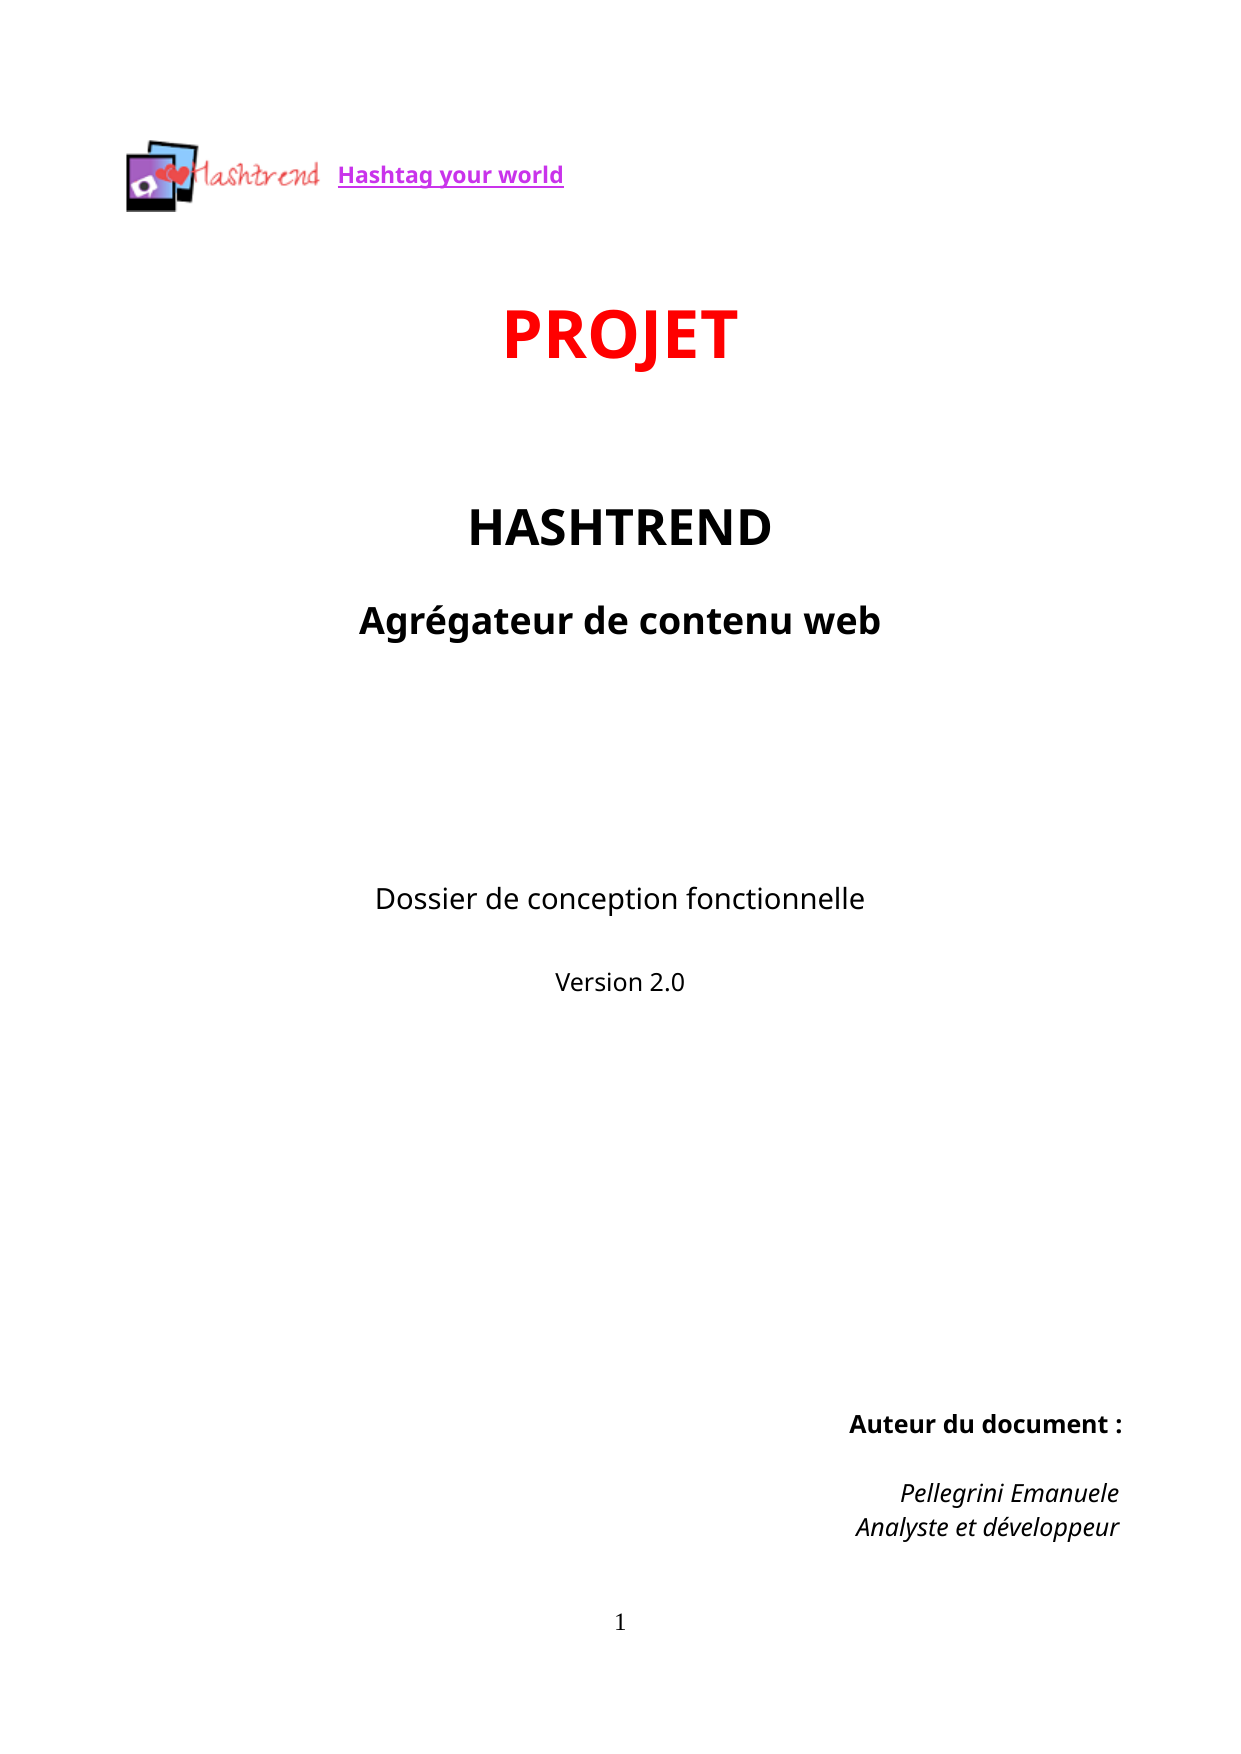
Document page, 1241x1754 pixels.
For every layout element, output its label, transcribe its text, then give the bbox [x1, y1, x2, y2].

text PROJET [118, 288, 1122, 378]
text Pellegrini Emanuele [118, 1475, 1122, 1509]
text Version 2.0 [118, 964, 1122, 998]
text Hashtag your world [323, 155, 1122, 192]
text Auteur du document : [118, 1407, 1122, 1441]
subtitle Dossier de conception fonctionnelle [118, 878, 1122, 918]
text HASHTREND [118, 492, 1122, 560]
picture [116, 139, 321, 212]
text Analyste et développeur [118, 1509, 1122, 1543]
text Agrégateur de contenu web [118, 594, 1122, 645]
